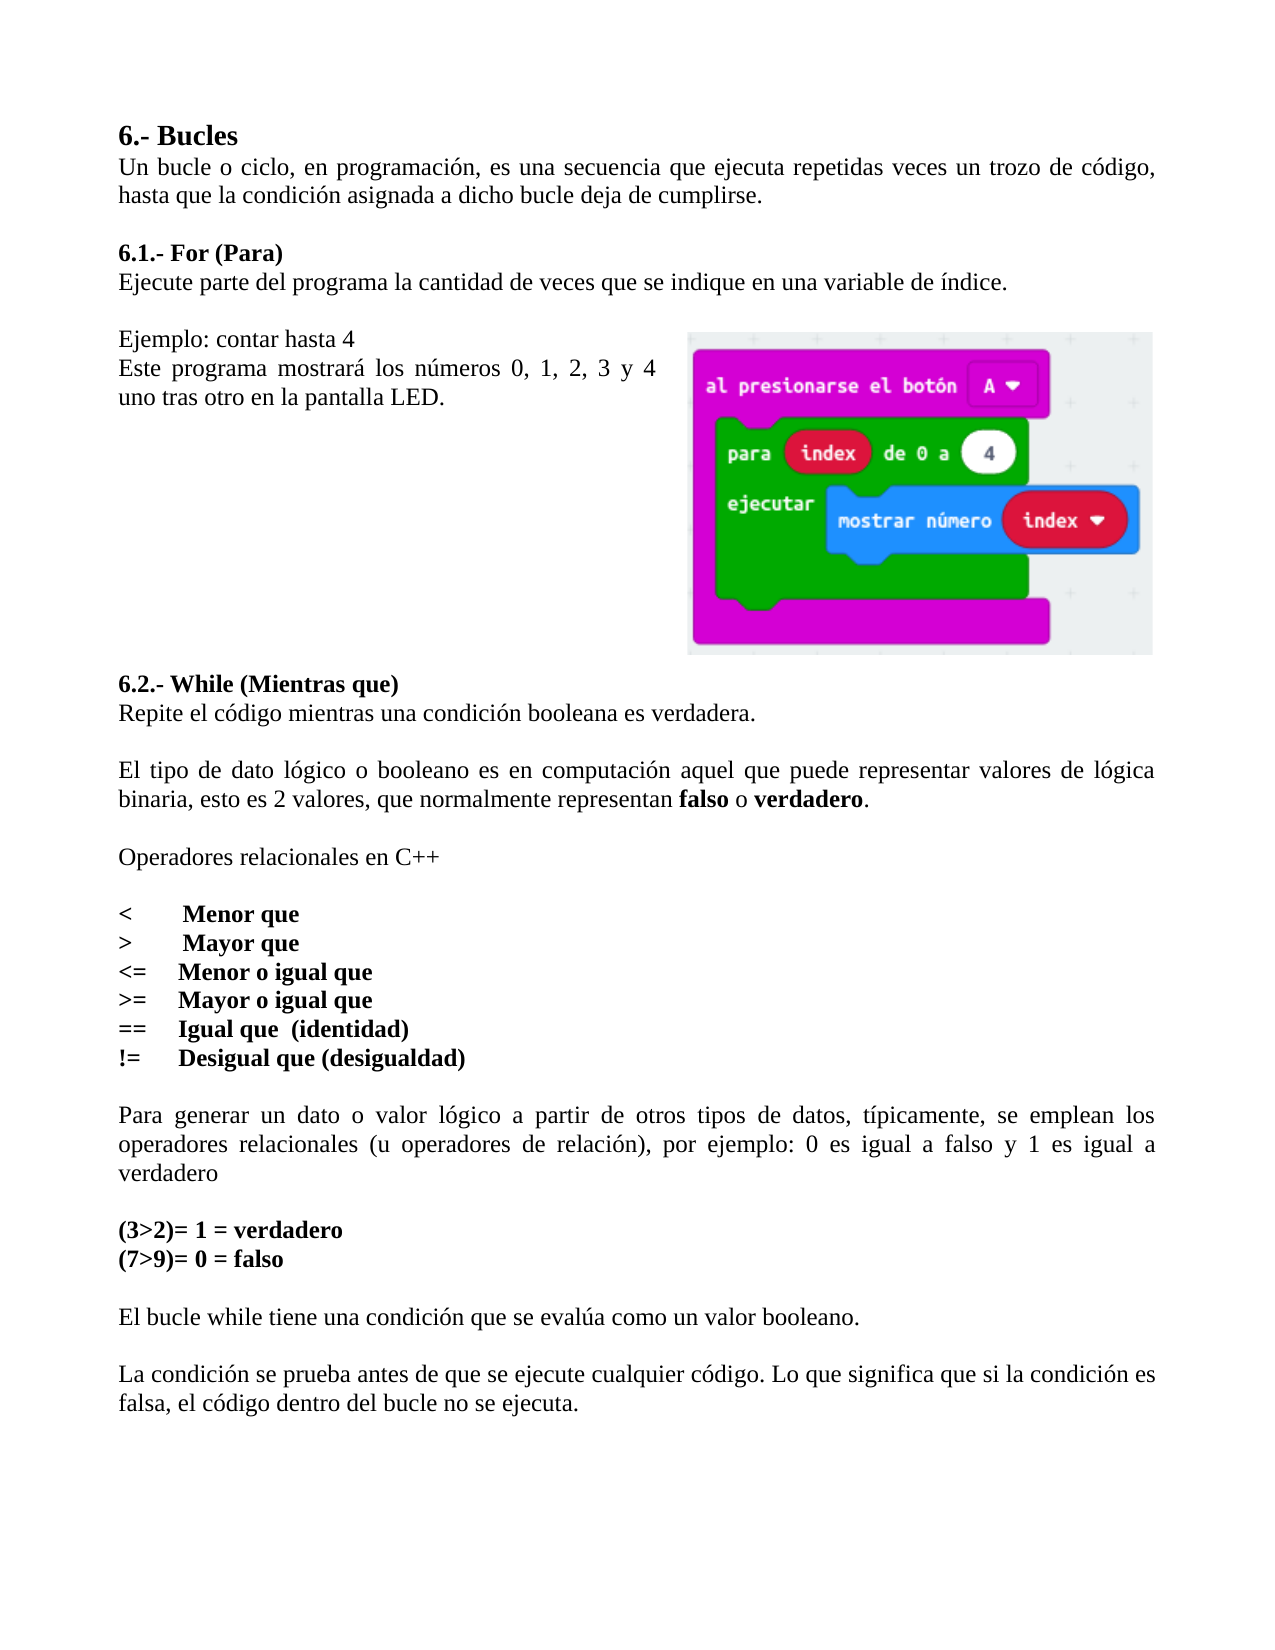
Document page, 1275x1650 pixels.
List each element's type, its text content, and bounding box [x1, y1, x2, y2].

text El tipo de dato lógico o booleano es en computación aquel que puede representar valores de lógica binaria, esto es 2 valores, que normalmente representan falso o verdadero. [118, 755, 1157, 813]
text Ejemplo: contar hasta 4 [118, 324, 1157, 353]
text (7>9)= 0 = falso [118, 1244, 1157, 1273]
text Repite el código mientras una condición booleana es verdadera. [118, 698, 1157, 727]
text Operadores relacionales en C++ [118, 842, 1157, 870]
text Ejecute parte del programa la cantidad de veces que se indique en una variable de índice. [118, 267, 1157, 295]
text 6.1.- For (Para) [118, 238, 1157, 267]
text La condición se prueba antes de que se ejecute cualquier código. Lo que significa que si la condición es falsa, el código dentro del bucle no se ejecuta. [118, 1359, 1157, 1417]
text Este programa mostrará los números 0, 1, 2, 3 y 4 uno tras otro en la pantalla LED. [118, 353, 687, 410]
text 6.- Bucles [118, 118, 1157, 152]
text != Desigual que (desigualdad) [118, 1043, 1157, 1072]
text < Menor que [118, 899, 1157, 928]
text Un bucle o ciclo, en programación, es una secuencia que ejecuta repetidas veces un trozo de código, hasta que la condición asignada a dicho bucle deja de cumplirse. [118, 152, 1157, 209]
text <= Menor o igual que [118, 957, 1157, 985]
picture [687, 332, 1153, 655]
text > Mayor que [118, 928, 1157, 957]
text El bucle while tiene una condición que se evalúa como un valor booleano. [118, 1302, 1157, 1330]
text (3>2)= 1 = verdadero [118, 1215, 1157, 1244]
text Para generar un dato o valor lógico a partir de otros tipos de datos, típicamente, se emplean los operadores relacionales (u operadores de relación), por ejemplo: 0 es igual a falso y 1 es igual a verdadero [118, 1100, 1157, 1187]
text == Igual que (identidad) [118, 1014, 1157, 1043]
text >= Mayor o igual que [118, 985, 1157, 1014]
text 6.2.- While (Mientras que) [118, 669, 1157, 698]
